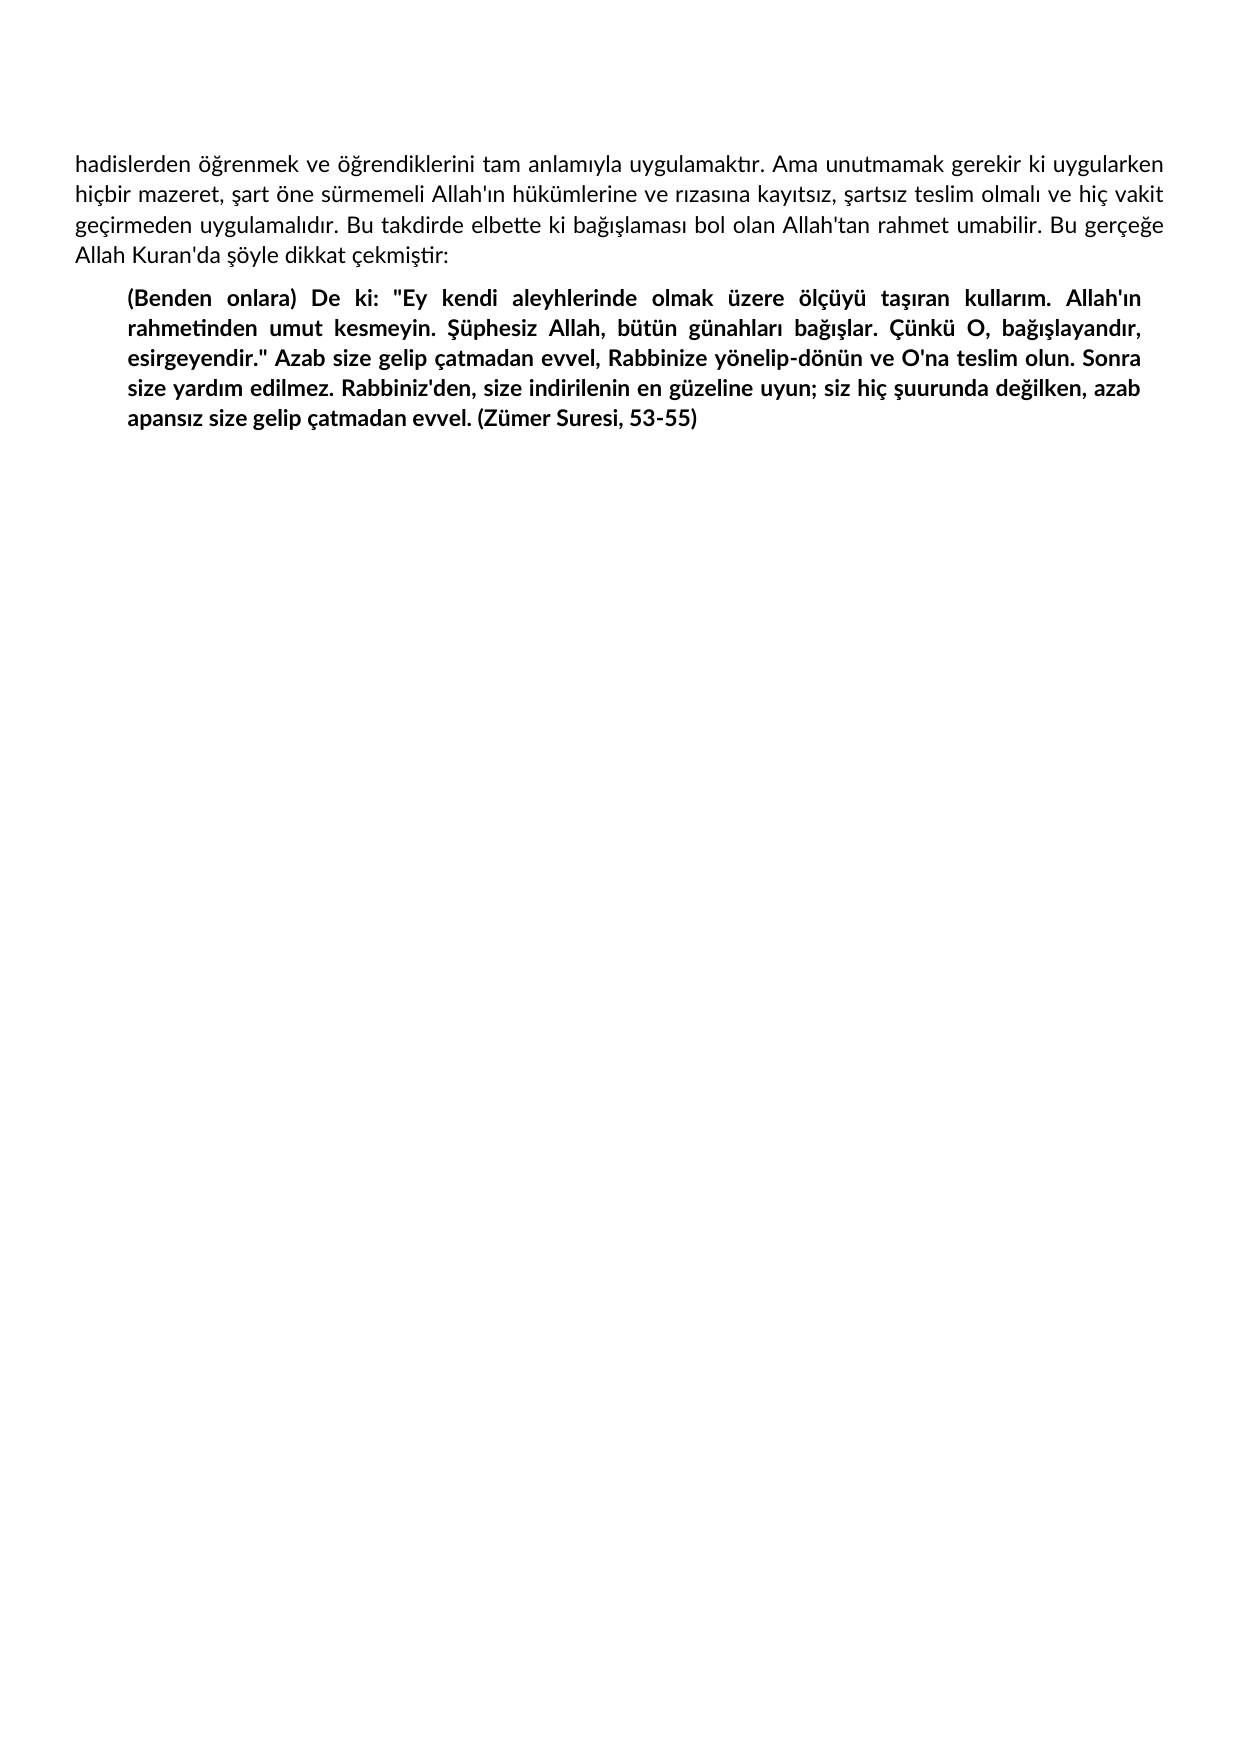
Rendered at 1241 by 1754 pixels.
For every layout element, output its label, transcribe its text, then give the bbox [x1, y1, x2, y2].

text (Benden onlara) De ki: "Ey kendi aleyhlerinde olmak üzere ölçüyü taşıran kullarım. Allah'ın rahmetinden umut kesmeyin. Şüphesiz Allah, bütün günahları bağışlar. Çünkü O, bağışlayandır, esirgeyendir." Azab size gelip çatmadan evvel, Rabbinize yönelip-dönün ve O'na teslim olun. Sonra size yardım edilmez. Rabbiniz'den, size indirilenin en güzeline uyun; siz hiç şuurunda değilken, azab apansız size gelip çatmadan evvel. (Zümer Suresi, 53-55) [127, 283, 1143, 432]
text hadislerden öğrenmek ve öğrendiklerini tam anlamıyla uygulamaktır. Ama unutmamak gerekir ki uygularken hiçbir mazeret, şart öne sürmemeli Allah'ın hükümlerine ve rızasına kayıtsız, şartsız teslim olmalı ve hiç vakit geçirmeden uygulamalıdır. Bu takdirde elbette ki bağışlaması bol olan Allah'tan rahmet umabilir. Bu gerçeğe Allah Kuran'da şöyle dikkat çekmiştir: [75, 150, 1165, 268]
